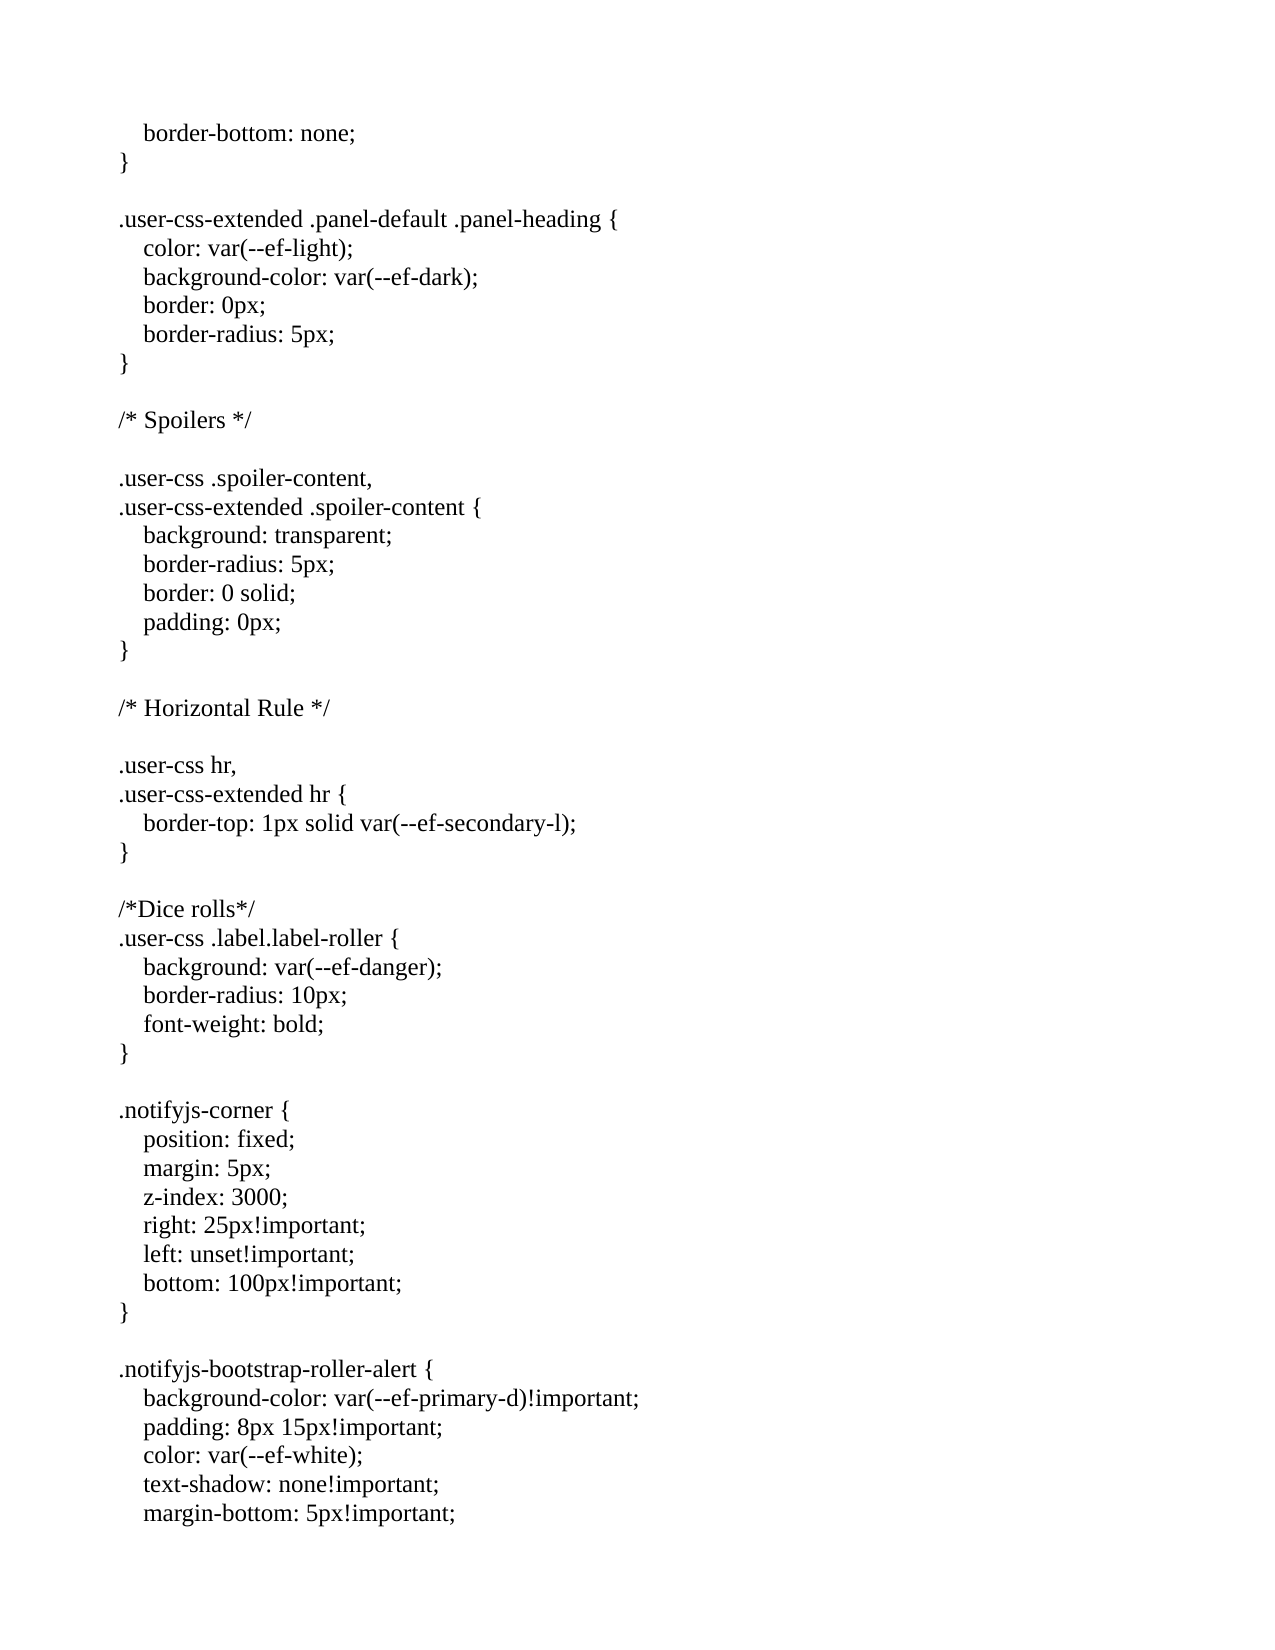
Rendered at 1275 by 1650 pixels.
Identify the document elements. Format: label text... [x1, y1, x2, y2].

text /*Dice rolls*/ [118, 894, 1157, 923]
text .notifyjs-bootstrap-roller-alert { [118, 1354, 1157, 1383]
text .user-css-extended hr { [118, 779, 1157, 808]
text background: var(--ef-danger); [118, 952, 1157, 981]
text /* Horizontal Rule */ [118, 693, 1157, 722]
text .user-css-extended .panel-default .panel-heading { [118, 204, 1157, 233]
text .user-css hr, [118, 751, 1157, 779]
text color: var(--ef-light); [118, 233, 1157, 262]
text margin-bottom: 5px!important; [118, 1498, 1157, 1527]
text font-weight: bold; [118, 1009, 1157, 1038]
text right: 25px!important; [118, 1211, 1157, 1239]
text position: fixed; [118, 1124, 1157, 1153]
text .user-css .spoiler-content, [118, 463, 1157, 492]
text border-top: 1px solid var(--ef-secondary-l); [118, 808, 1157, 837]
text } [118, 1038, 1157, 1067]
text padding: 8px 15px!important; [118, 1412, 1157, 1441]
text /* Spoilers */ [118, 406, 1157, 434]
text margin: 5px; [118, 1153, 1157, 1182]
text text-shadow: none!important; [118, 1469, 1157, 1498]
text left: unset!important; [118, 1239, 1157, 1268]
text border-radius: 10px; [118, 981, 1157, 1009]
text border: 0px; [118, 291, 1157, 319]
text color: var(--ef-white); [118, 1441, 1157, 1469]
text background-color: var(--ef-dark); [118, 262, 1157, 291]
text } [118, 1297, 1157, 1326]
text border-radius: 5px; [118, 549, 1157, 578]
text background-color: var(--ef-primary-d)!important; [118, 1383, 1157, 1412]
text bottom: 100px!important; [118, 1268, 1157, 1297]
text } [118, 348, 1157, 377]
text } [118, 147, 1157, 176]
text z-index: 3000; [118, 1182, 1157, 1211]
text .user-css-extended .spoiler-content { [118, 492, 1157, 521]
text border: 0 solid; [118, 578, 1157, 607]
text border-radius: 5px; [118, 319, 1157, 348]
text } [118, 636, 1157, 664]
text padding: 0px; [118, 607, 1157, 636]
text } [118, 837, 1157, 866]
text background: transparent; [118, 521, 1157, 549]
text .user-css .label.label-roller { [118, 923, 1157, 952]
text .notifyjs-corner { [118, 1096, 1157, 1124]
text border-bottom: none; [118, 118, 1157, 147]
